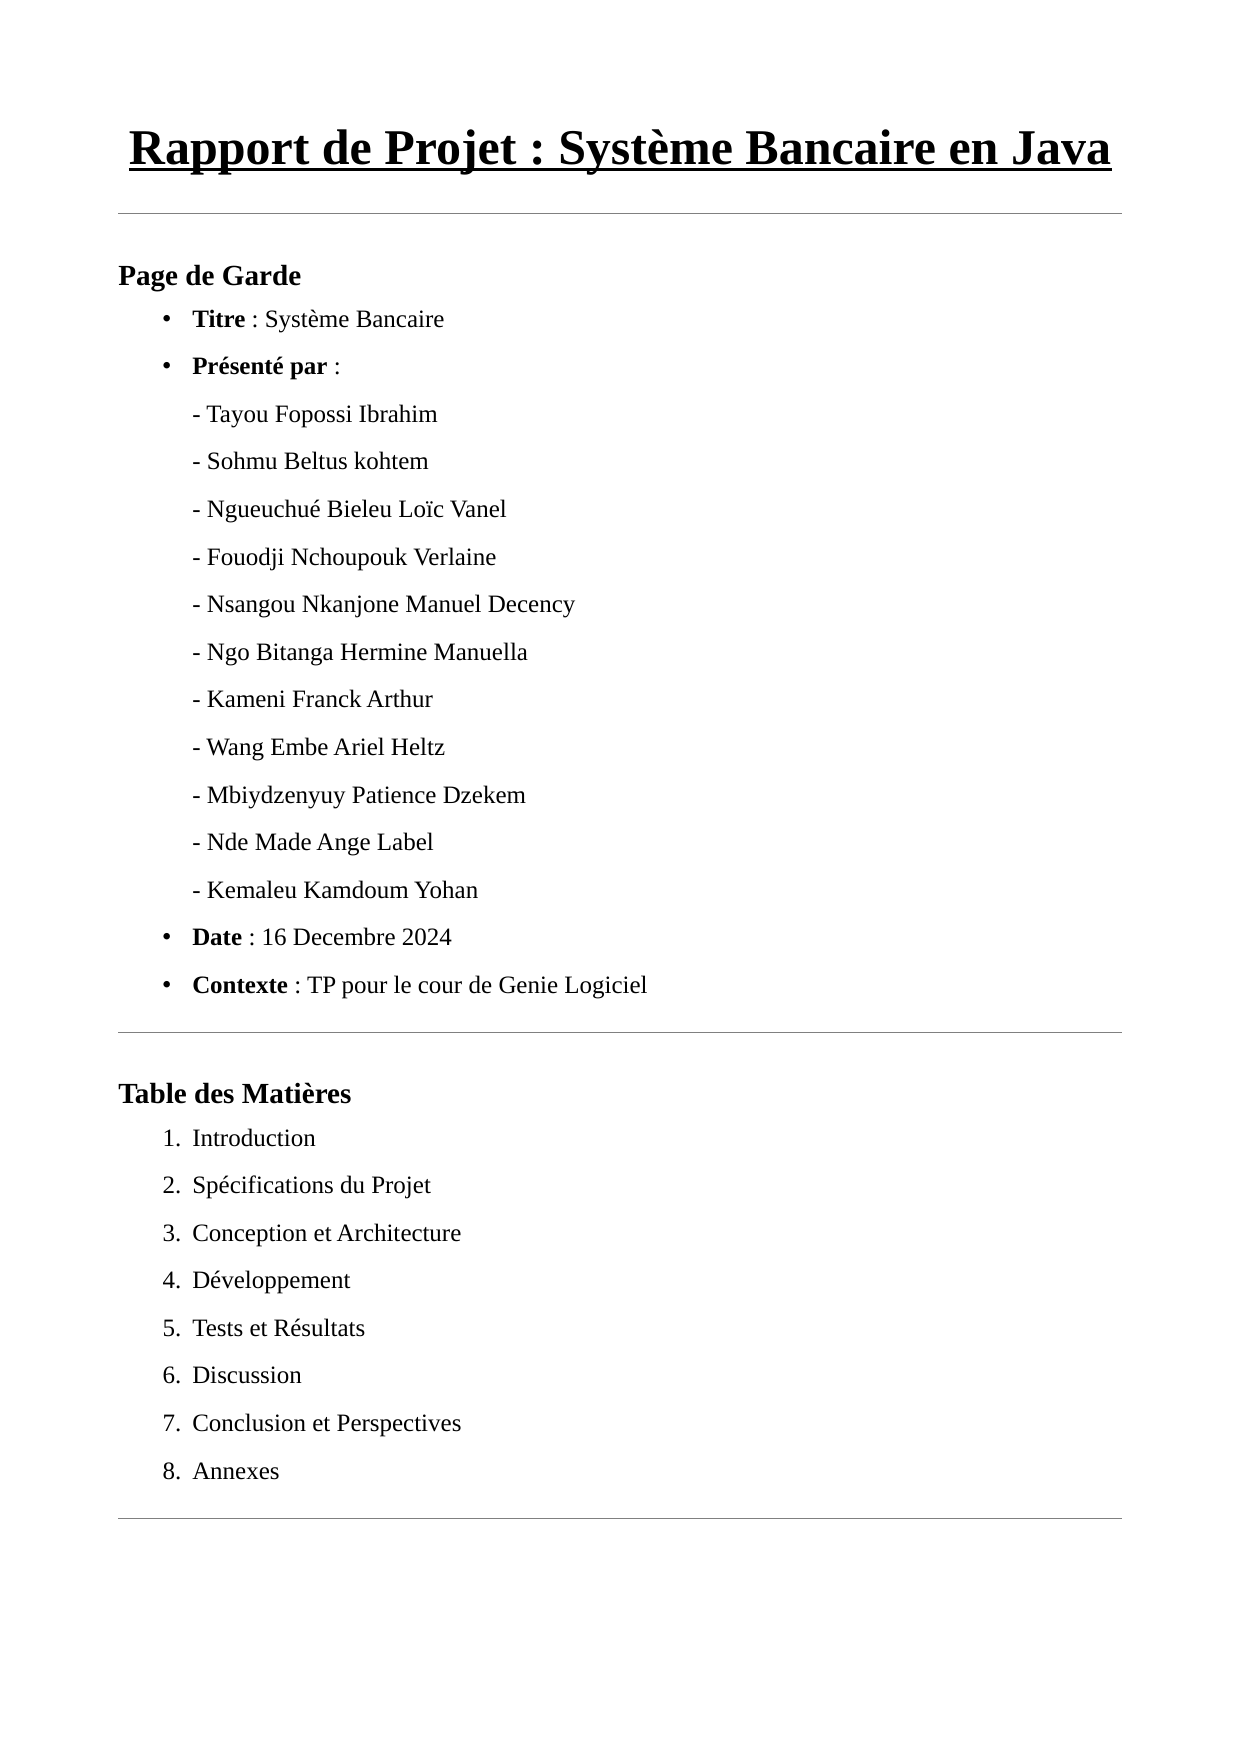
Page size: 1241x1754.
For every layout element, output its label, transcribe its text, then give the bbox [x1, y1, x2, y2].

list Date : 16 Decembre 2024 [162, 922, 1122, 951]
list - Kameni Franck Arthur [162, 684, 1122, 713]
list Discussion [162, 1361, 1122, 1389]
list Spécifications du Projet [162, 1170, 1122, 1199]
list - Fouodji Nchoupouk Verlaine [162, 542, 1122, 570]
list Conclusion et Perspectives [162, 1408, 1122, 1437]
subtitle Table des Matières [118, 1077, 1122, 1110]
list - Nde Made Ange Label [162, 827, 1122, 856]
list - Tayou Fopossi Ibrahim [162, 399, 1122, 428]
subtitle Page de Garde [118, 258, 1122, 291]
list Introduction [162, 1123, 1122, 1151]
list - Nsangou Nkanjone Manuel Decency [162, 589, 1122, 618]
list - Mbiydzenyuy Patience Dzekem [162, 780, 1122, 808]
list - Ngo Bitanga Hermine Manuella [162, 637, 1122, 666]
list - Ngueuchué Bieleu Loïc Vanel [162, 494, 1122, 523]
list Contexte : TP pour le cour de Genie Logiciel [162, 970, 1122, 999]
list Conception et Architecture [162, 1218, 1122, 1247]
list Tests et Résultats [162, 1313, 1122, 1342]
list Titre : Système Bancaire [162, 304, 1122, 332]
text Rapport de Projet : Système Bancaire en Java [118, 118, 1122, 176]
list - Wang Embe Ariel Heltz [162, 732, 1122, 761]
list Développement [162, 1265, 1122, 1294]
list - Kemaleu Kamdoum Yohan [162, 875, 1122, 904]
list Annexes [162, 1456, 1122, 1484]
list Présenté par : [162, 351, 1122, 380]
list - Sohmu Beltus kohtem [162, 446, 1122, 475]
